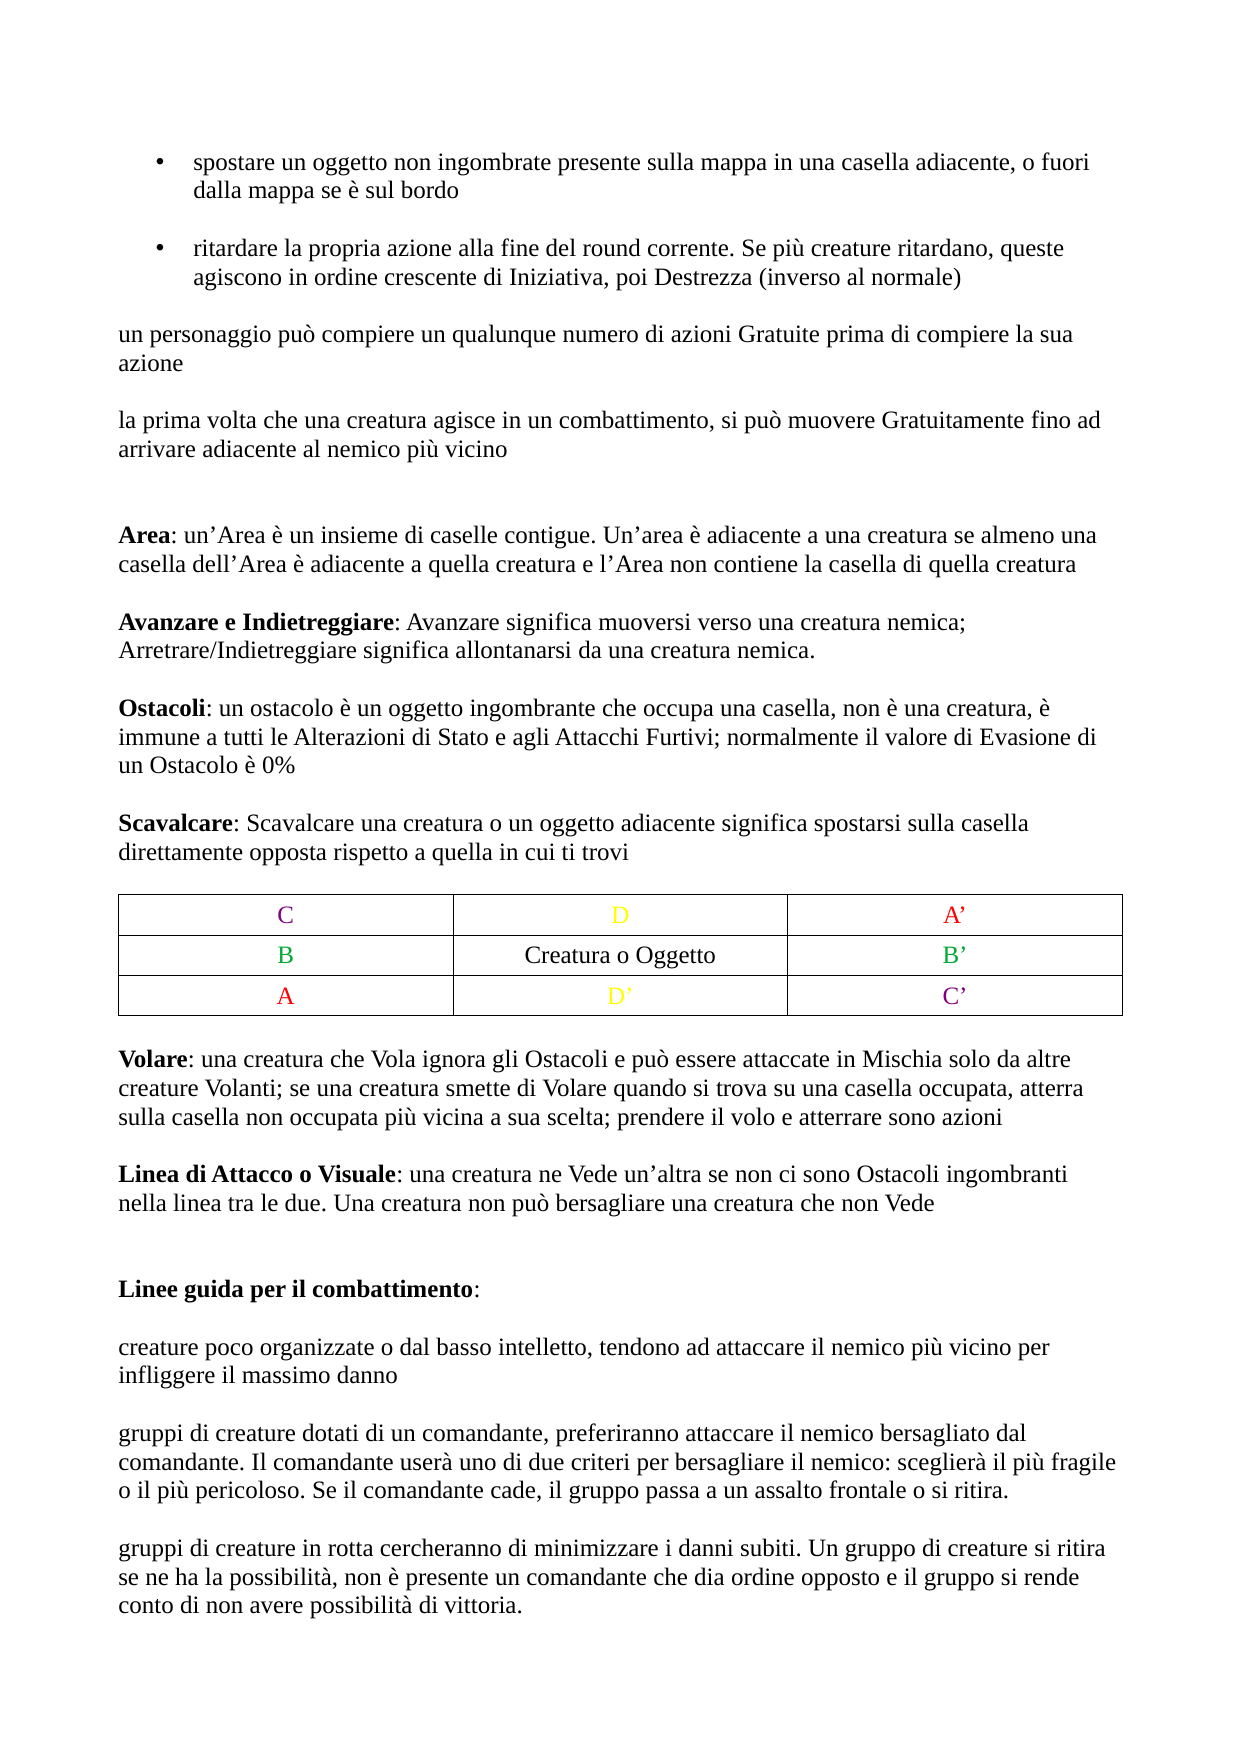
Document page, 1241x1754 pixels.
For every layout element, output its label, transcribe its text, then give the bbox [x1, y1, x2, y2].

text Avanzare e Indietreggiare: Avanzare significa muoversi verso una creatura nemica; Arretrare/Indietreggiare significa allontanarsi da una creatura nemica. [118, 607, 1122, 664]
text Area: un’Area è un insieme di caselle contigue. Un’area è adiacente a una creatura se almeno una casella dell’Area è adiacente a quella creatura e l’Area non contiene la casella di quella creatura [118, 521, 1122, 578]
table_cell D’ [454, 976, 787, 1015]
table_header C [119, 895, 453, 935]
table_cell Creatura o Oggetto [454, 936, 787, 975]
text Volare: una creatura che Vola ignora gli Ostacoli e può essere attaccate in Mischia solo da altre creature Volanti; se una creatura smette di Volare quando si trova su una casella occupata, atterra sulla casella non occupata più vicina a sua scelta; prendere il volo e atterrare sono azioni [118, 1044, 1122, 1130]
table_cell B [119, 936, 453, 975]
text Linea di Attacco o Visuale: una creatura ne Vede un’altra se non ci sono Ostacoli ingombranti nella linea tra le due. Una creatura non può bersagliare una creatura che non Vede [118, 1159, 1122, 1217]
table_header D [454, 895, 787, 935]
text un personaggio può compiere un qualunque numero di azioni Gratuite prima di compiere la sua azione [118, 319, 1122, 377]
list ritardare la propria azione alla fine del round corrente. Se più creature ritardano, queste agiscono in ordine crescente di Iniziativa, poi Destrezza (inverso al normale) [156, 233, 1122, 291]
text Scavalcare: Scavalcare una creatura o un oggetto adiacente significa spostarsi sulla casella direttamente opposta rispetto a quella in cui ti trovi [118, 808, 1122, 866]
table_cell B’ [788, 936, 1122, 975]
text Linee guida per il combattimento: [118, 1274, 1122, 1303]
text gruppi di creature in rotta cercheranno di minimizzare i danni subiti. Un gruppo di creature si ritira se ne ha la possibilità, non è presente un comandante che dia ordine opposto e il gruppo si rende conto di non avere possibilità di vittoria. [118, 1533, 1122, 1619]
text la prima volta che una creatura agisce in un combattimento, si può muovere Gratuitamente fino ad arrivare adiacente al nemico più vicino [118, 406, 1122, 463]
text Ostacoli: un ostacolo è un oggetto ingombrante che occupa una casella, non è una creatura, è immune a tutti le Alterazioni di Stato e agli Attacchi Furtivi; normalmente il valore di Evasione di un Ostacolo è 0% [118, 693, 1122, 779]
table_header A’ [788, 895, 1122, 935]
text gruppi di creature dotati di un comandante, preferiranno attaccare il nemico bersagliato dal comandante. Il comandante userà uno di due criteri per bersagliare il nemico: sceglierà il più fragile o il più pericoloso. Se il comandante cade, il gruppo passa a un assalto frontale o si ritira. [118, 1418, 1122, 1504]
table_cell A [119, 976, 453, 1015]
table_cell C’ [788, 976, 1122, 1015]
list spostare un oggetto non ingombrate presente sulla mappa in una casella adiacente, o fuori dalla mappa se è sul bordo [156, 147, 1122, 204]
text creature poco organizzate o dal basso intelletto, tendono ad attaccare il nemico più vicino per infliggere il massimo danno [118, 1332, 1122, 1389]
